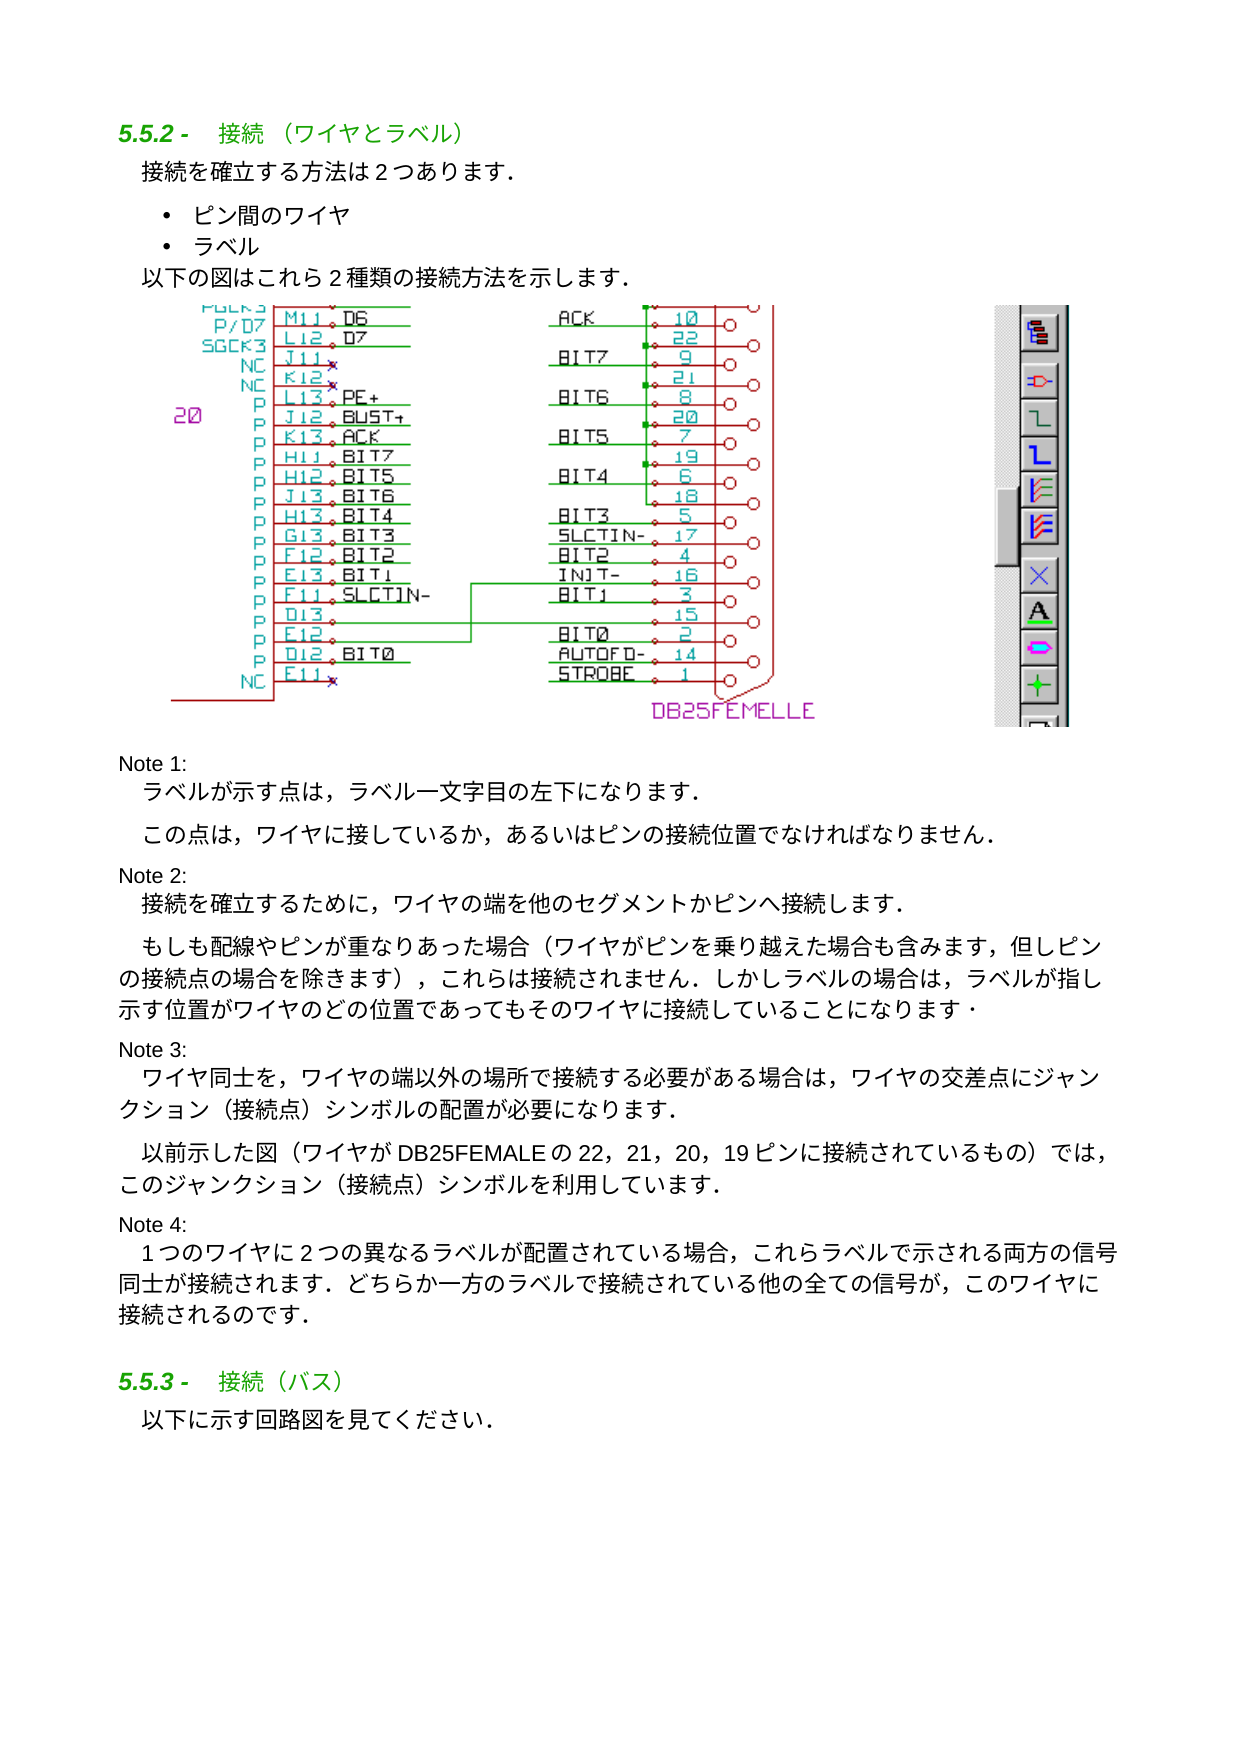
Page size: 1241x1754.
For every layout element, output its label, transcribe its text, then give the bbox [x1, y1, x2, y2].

text ワイヤ同士を，ワイヤの端以外の場所で接続する必要がある場合は，ワイヤの交差点にジャンクション（接続点）シンボルの配置が必要になります． [118, 1062, 1122, 1125]
text もしも配線やピンが重なりあった場合（ワイヤがピンを乗り越えた場合も含みます，但しピンの接続点の場合を除きます），これらは接続されません．しかしラベルの場合は，ラベルが指し示す位置がワイヤのどの位置であってもそのワイヤに接続していることになります． [118, 931, 1122, 1025]
text 以下に示す回路図を見てください． [118, 1404, 1122, 1435]
subtitle 接続（バス） [118, 1366, 1122, 1397]
subtitle 接続 （ワイヤとラベル） [118, 118, 1122, 149]
text 1つのワイヤに2つの異なるラベルが配置されている場合，これらラベルで示される両方の信号同士が接続されます．どちらか一方のラベルで接続されている他の全ての信号が，このワイヤに接続されるのです． [118, 1237, 1122, 1331]
text Note 4: [118, 1212, 1122, 1237]
text Note 3: [118, 1038, 1122, 1062]
text 以前示した図（ワイヤがDB25FEMALEの22，21，20，19ピンに接続されているもの）では，このジャンクション（接続点）シンボルを利用しています． [118, 1137, 1122, 1200]
list ピン間のワイヤ [162, 199, 1122, 231]
text この点は，ワイヤに接しているか，あるいはピンの接続位置でなければなりません． [118, 819, 1122, 850]
text Note 2: [118, 863, 1122, 888]
text 接続を確立する方法は2つあります． [118, 156, 1122, 187]
list ラベル [162, 231, 1122, 262]
text 以下の図はこれら2種類の接続方法を示します． [118, 262, 1122, 293]
text Note 1: [118, 751, 1122, 775]
text 接続を確立するために，ワイヤの端を他のセグメントかピンへ接続します． [118, 888, 1122, 919]
text ラベルが示す点は，ラベル一文字目の左下になります． [118, 775, 1122, 807]
